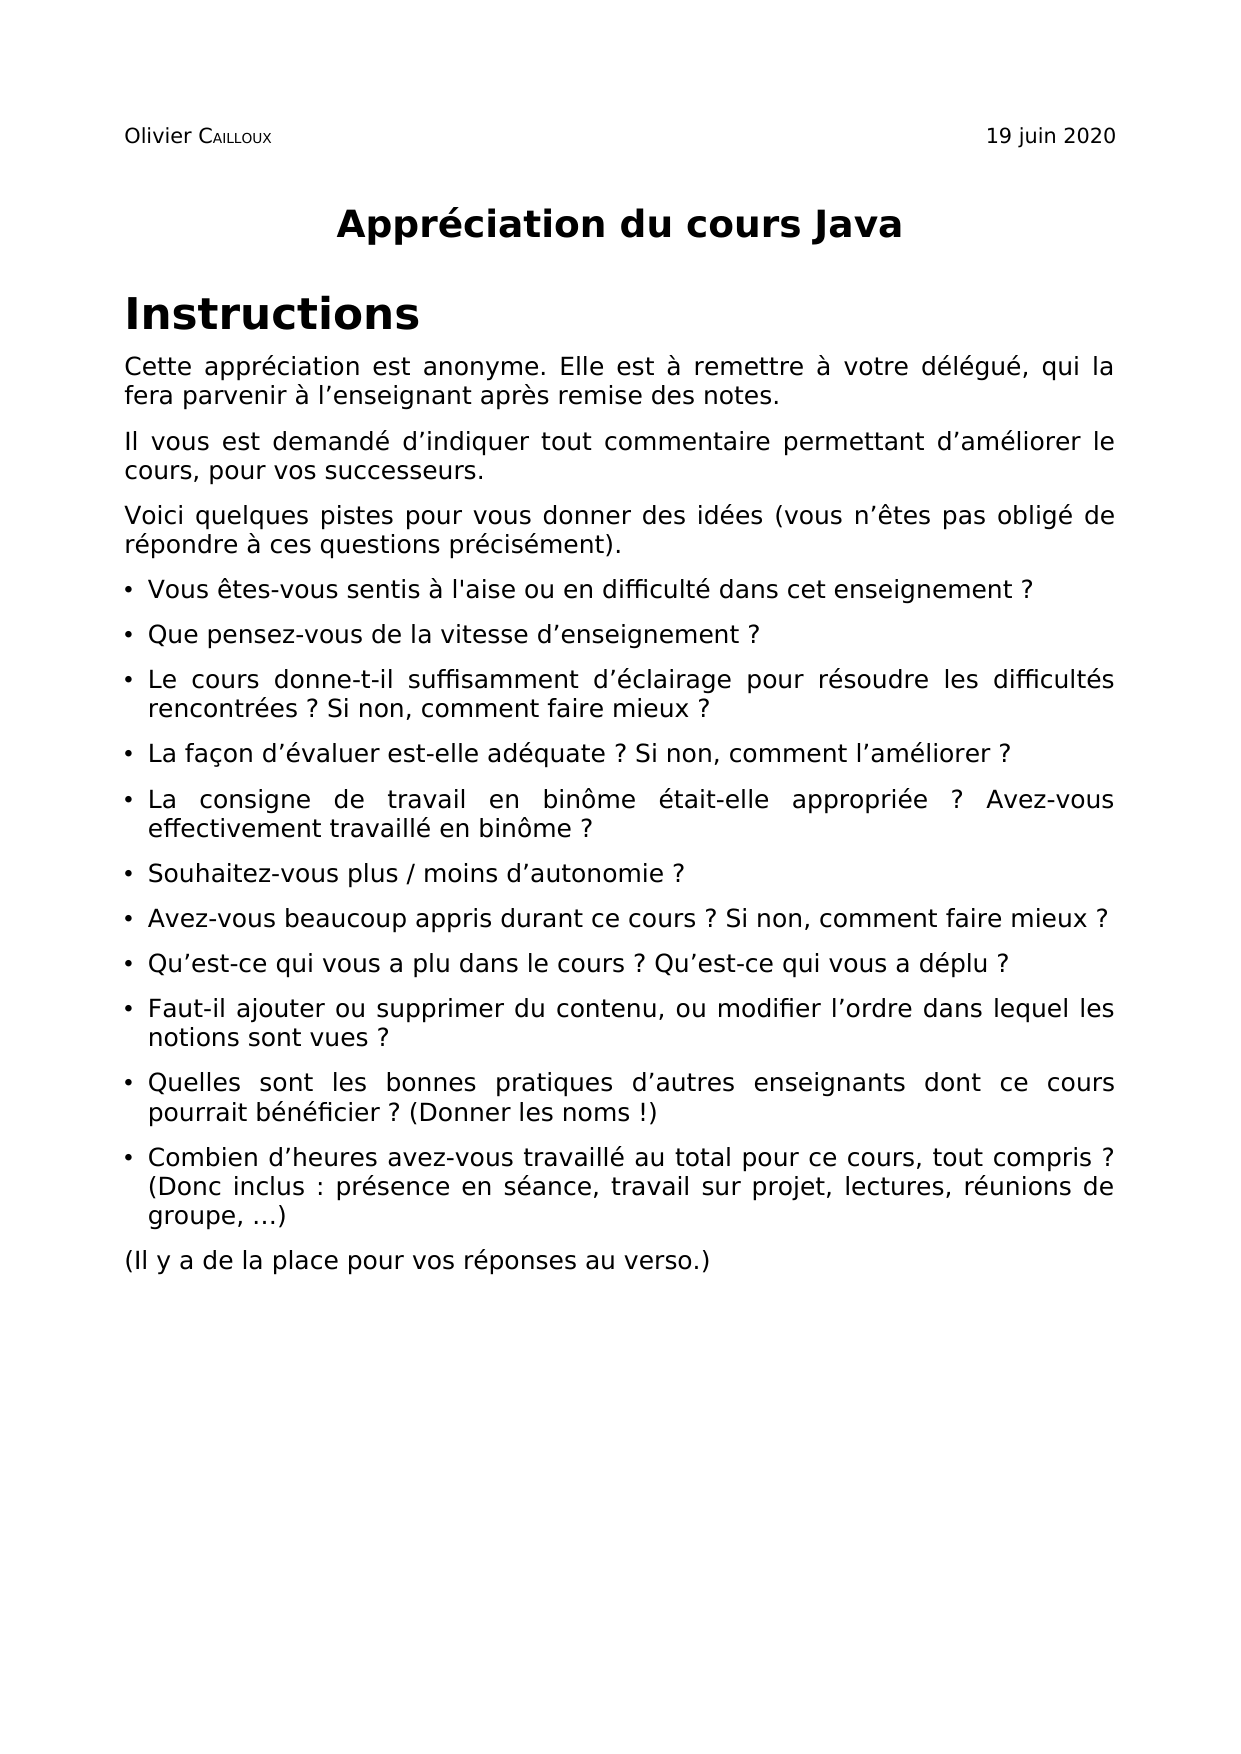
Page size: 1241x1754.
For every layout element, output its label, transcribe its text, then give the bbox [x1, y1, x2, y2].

text Il vous est demandé d’indiquer tout commentaire permettant d’améliorer le cours, pour vos successeurs. [124, 427, 1116, 485]
text Voici quelques pistes pour vous donner des idées (vous n’êtes pas obligé de répondre à ces questions précisément). [124, 501, 1116, 559]
list Avez-vous beaucoup appris durant ce cours ? Si non, comment faire mieux ? [124, 904, 1116, 933]
list La consigne de travail en binôme était-elle appropriée ? Avez-vous effectivement travaillé en binôme ? [124, 785, 1116, 843]
subtitle Instructions [124, 289, 1116, 340]
list Le cours donne-t-il suffisamment d’éclairage pour résoudre les difficultés rencontrées ? Si non, comment faire mieux ? [124, 665, 1116, 724]
list La façon d’évaluer est-elle adéquate ? Si non, comment l’améliorer ? [124, 740, 1116, 769]
text Appréciation du cours Java [124, 203, 1116, 246]
list Combien d’heures avez-vous travaillé au total pour ce cours, tout compris ? (Donc inclus : présence en séance, travail sur projet, lectures, réunions de groupe, …) [124, 1143, 1116, 1230]
text (Il y a de la place pour vos réponses au verso.) [124, 1246, 1116, 1276]
list Faut-il ajouter ou supprimer du contenu, ou modifier l’ordre dans lequel les notions sont vues ? [124, 994, 1116, 1053]
list Vous êtes-vous sentis à l'aise ou en difficulté dans cet enseignement ? [124, 575, 1116, 604]
list Quelles sont les bonnes pratiques d’autres enseignants dont ce cours pourrait bénéficier ? (Donner les noms !) [124, 1069, 1116, 1127]
list Qu’est-ce qui vous a plu dans le cours ? Qu’est-ce qui vous a déplu ? [124, 949, 1116, 978]
text Cette appréciation est anonyme. Elle est à remettre à votre délégué, qui la fera parvenir à l’enseignant après remise des notes. [124, 352, 1116, 411]
list Que pensez-vous de la vitesse d’enseignement ? [124, 620, 1116, 649]
list Souhaitez-vous plus / moins d’autonomie ? [124, 859, 1116, 888]
